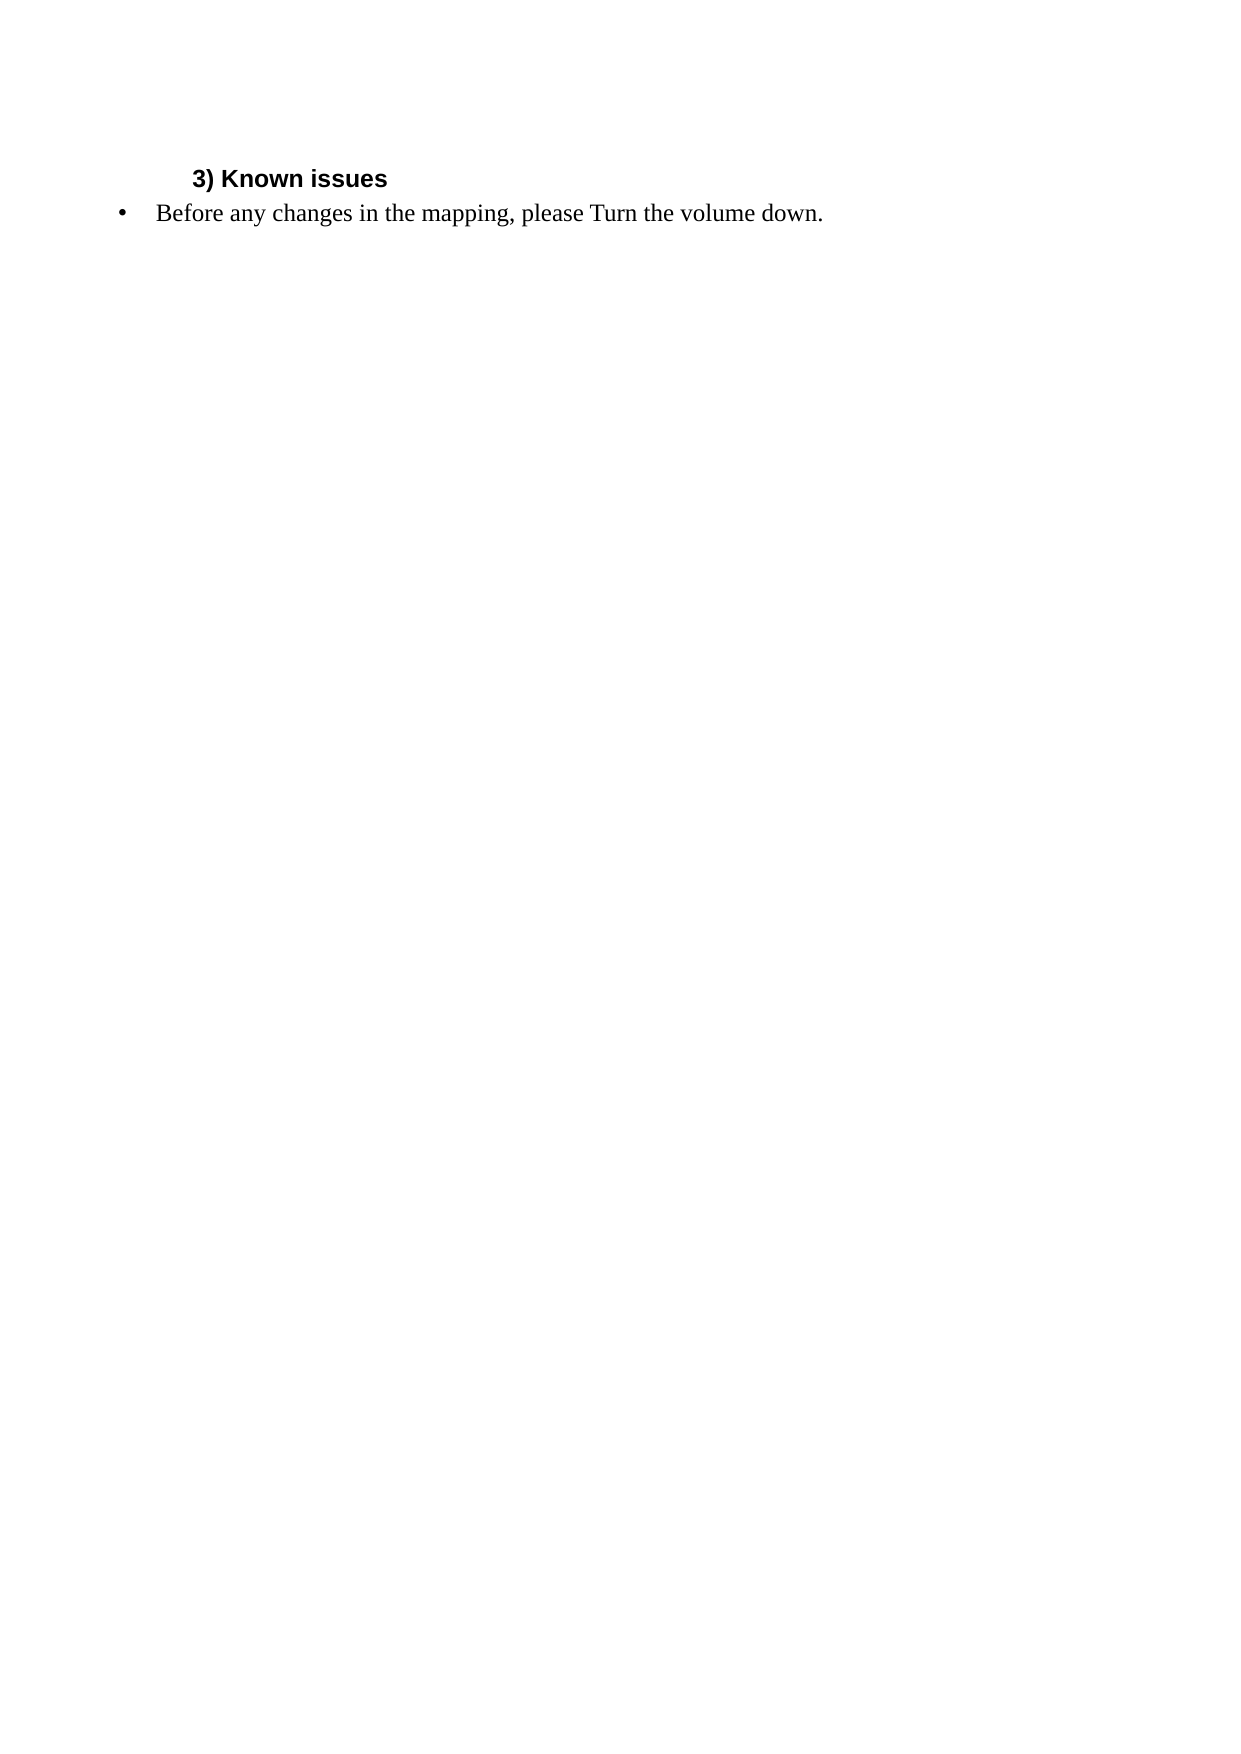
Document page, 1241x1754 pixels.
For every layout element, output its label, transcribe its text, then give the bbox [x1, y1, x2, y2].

subtitle 3) Known issues [118, 164, 1122, 192]
list Before any changes in the mapping, please Turn the volume down. [118, 198, 1122, 227]
